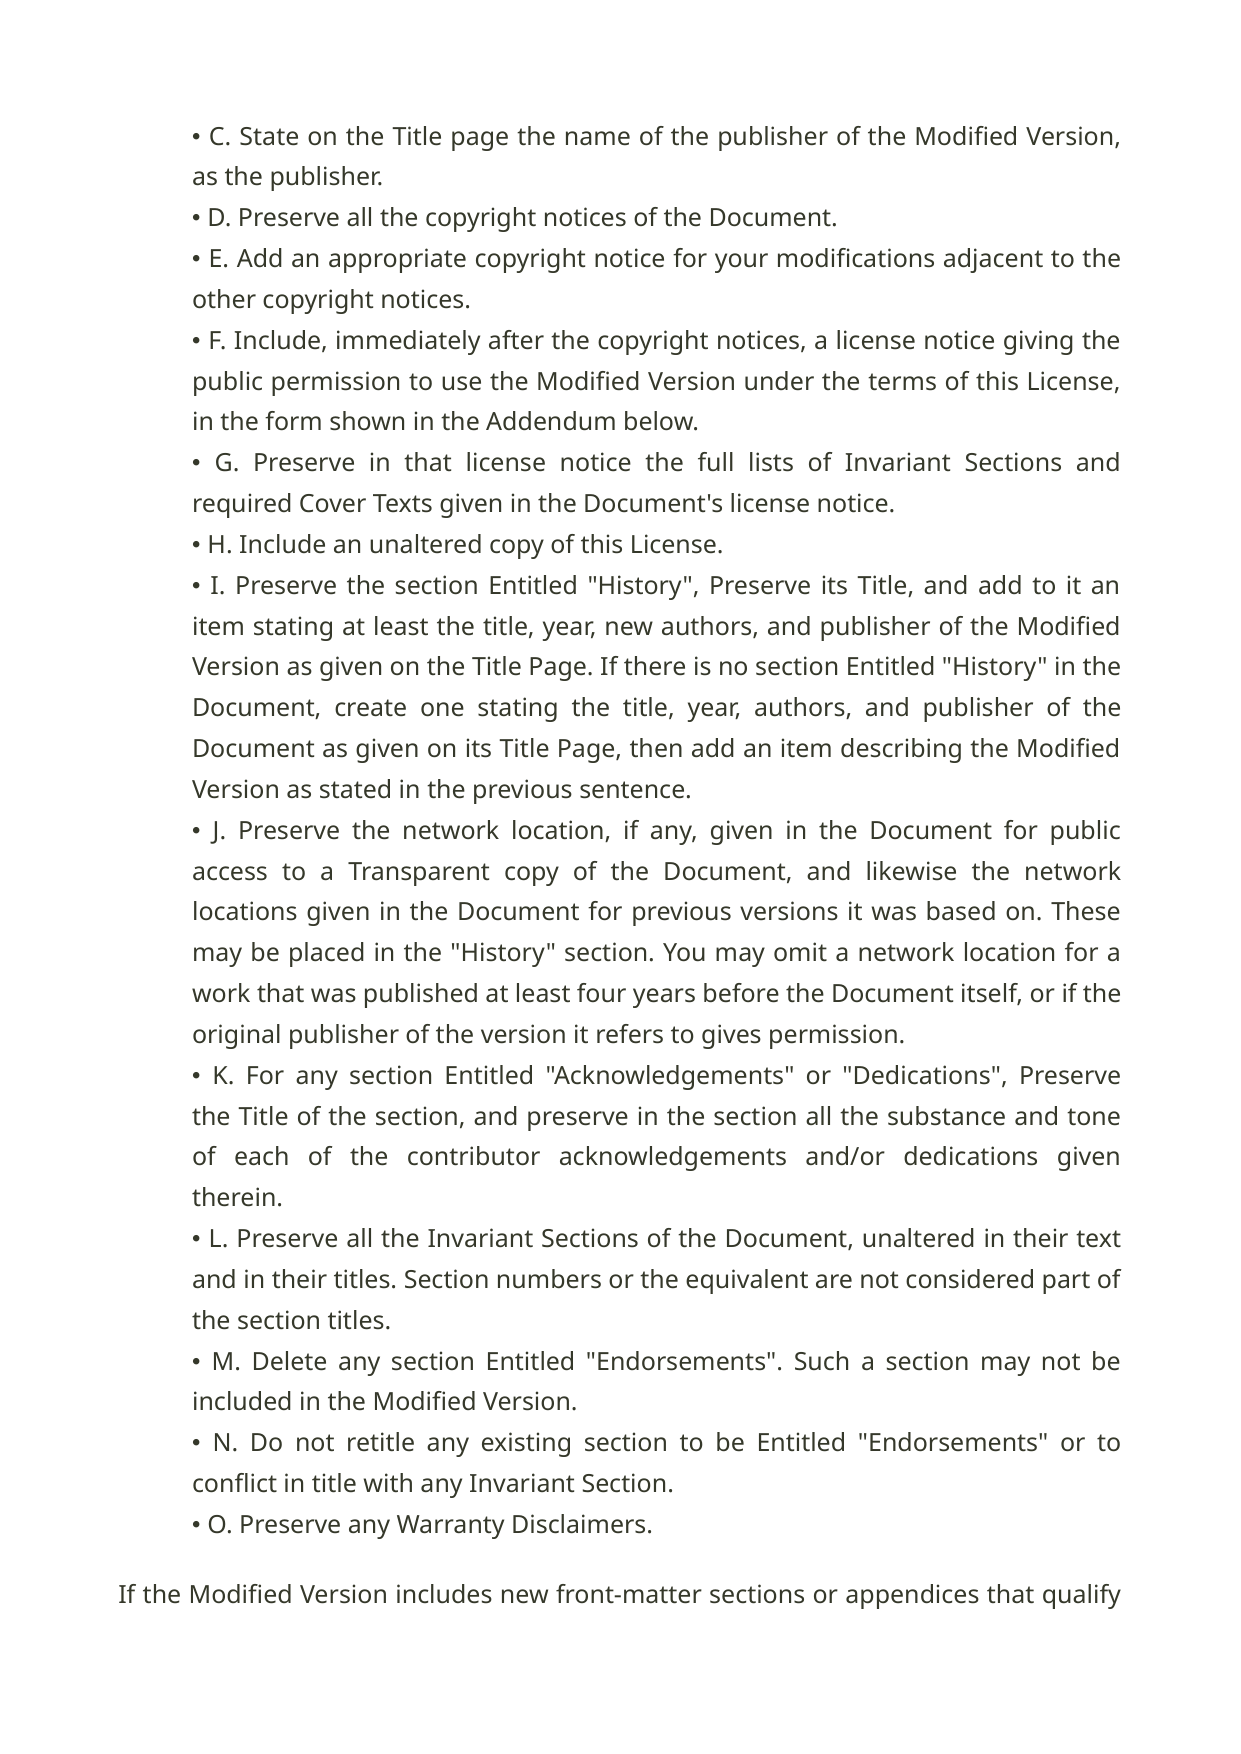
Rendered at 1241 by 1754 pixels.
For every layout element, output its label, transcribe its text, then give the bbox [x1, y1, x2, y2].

text If the Modified Version includes new front-matter sections or appendices that qualify [118, 1577, 1122, 1611]
list C. State on the Title page the name of the publisher of the Modified Version, as the publisher. [118, 118, 1122, 193]
list I. Preserve the section Entitled "History", Preserve its Title, and add to it an item stating at least the title, year, new authors, and publisher of the Modified Version as given on the Title Page. If there is no section Entitled "History" in the Document, create one stating the title, year, authors, and publisher of the Document as given on its Title Page, then add an item describing the Modified Version as stated in the previous sentence. [118, 567, 1122, 806]
list L. Preserve all the Invariant Sections of the Document, unaltered in their text and in their titles. Section numbers or the equivalent are not considered part of the section titles. [118, 1221, 1122, 1336]
list G. Preserve in that license notice the full lists of Invariant Sections and required Cover Texts given in the Document's license notice. [118, 445, 1122, 520]
list K. For any section Entitled "Acknowledgements" or "Dedications", Preserve the Title of the section, and preserve in the section all the substance and tone of each of the contributor acknowledgements and/or dedications given therein. [118, 1057, 1122, 1214]
list J. Preserve the network location, if any, given in the Document for public access to a Transparent copy of the Document, and likewise the network locations given in the Document for previous versions it was based on. These may be placed in the "History" section. You may omit a network location for a work that was published at least four years before the Document itself, or if the original publisher of the version it refers to gives permission. [118, 812, 1122, 1051]
list D. Preserve all the copyright notices of the Document. [118, 200, 1122, 234]
list M. Delete any section Entitled "Endorsements". Such a section may not be included in the Modified Version. [118, 1343, 1122, 1418]
list O. Preserve any Warranty Disclaimers. [118, 1506, 1122, 1541]
list H. Include an unaltered copy of this License. [118, 526, 1122, 561]
list N. Do not retitle any existing section to be Entitled "Endorsements" or to conflict in title with any Invariant Section. [118, 1425, 1122, 1500]
list E. Add an appropriate copyright notice for your modifications adjacent to the other copyright notices. [118, 241, 1122, 316]
list F. Include, immediately after the copyright notices, a license notice giving the public permission to use the Modified Version under the terms of this License, in the form shown in the Addendum below. [118, 322, 1122, 438]
